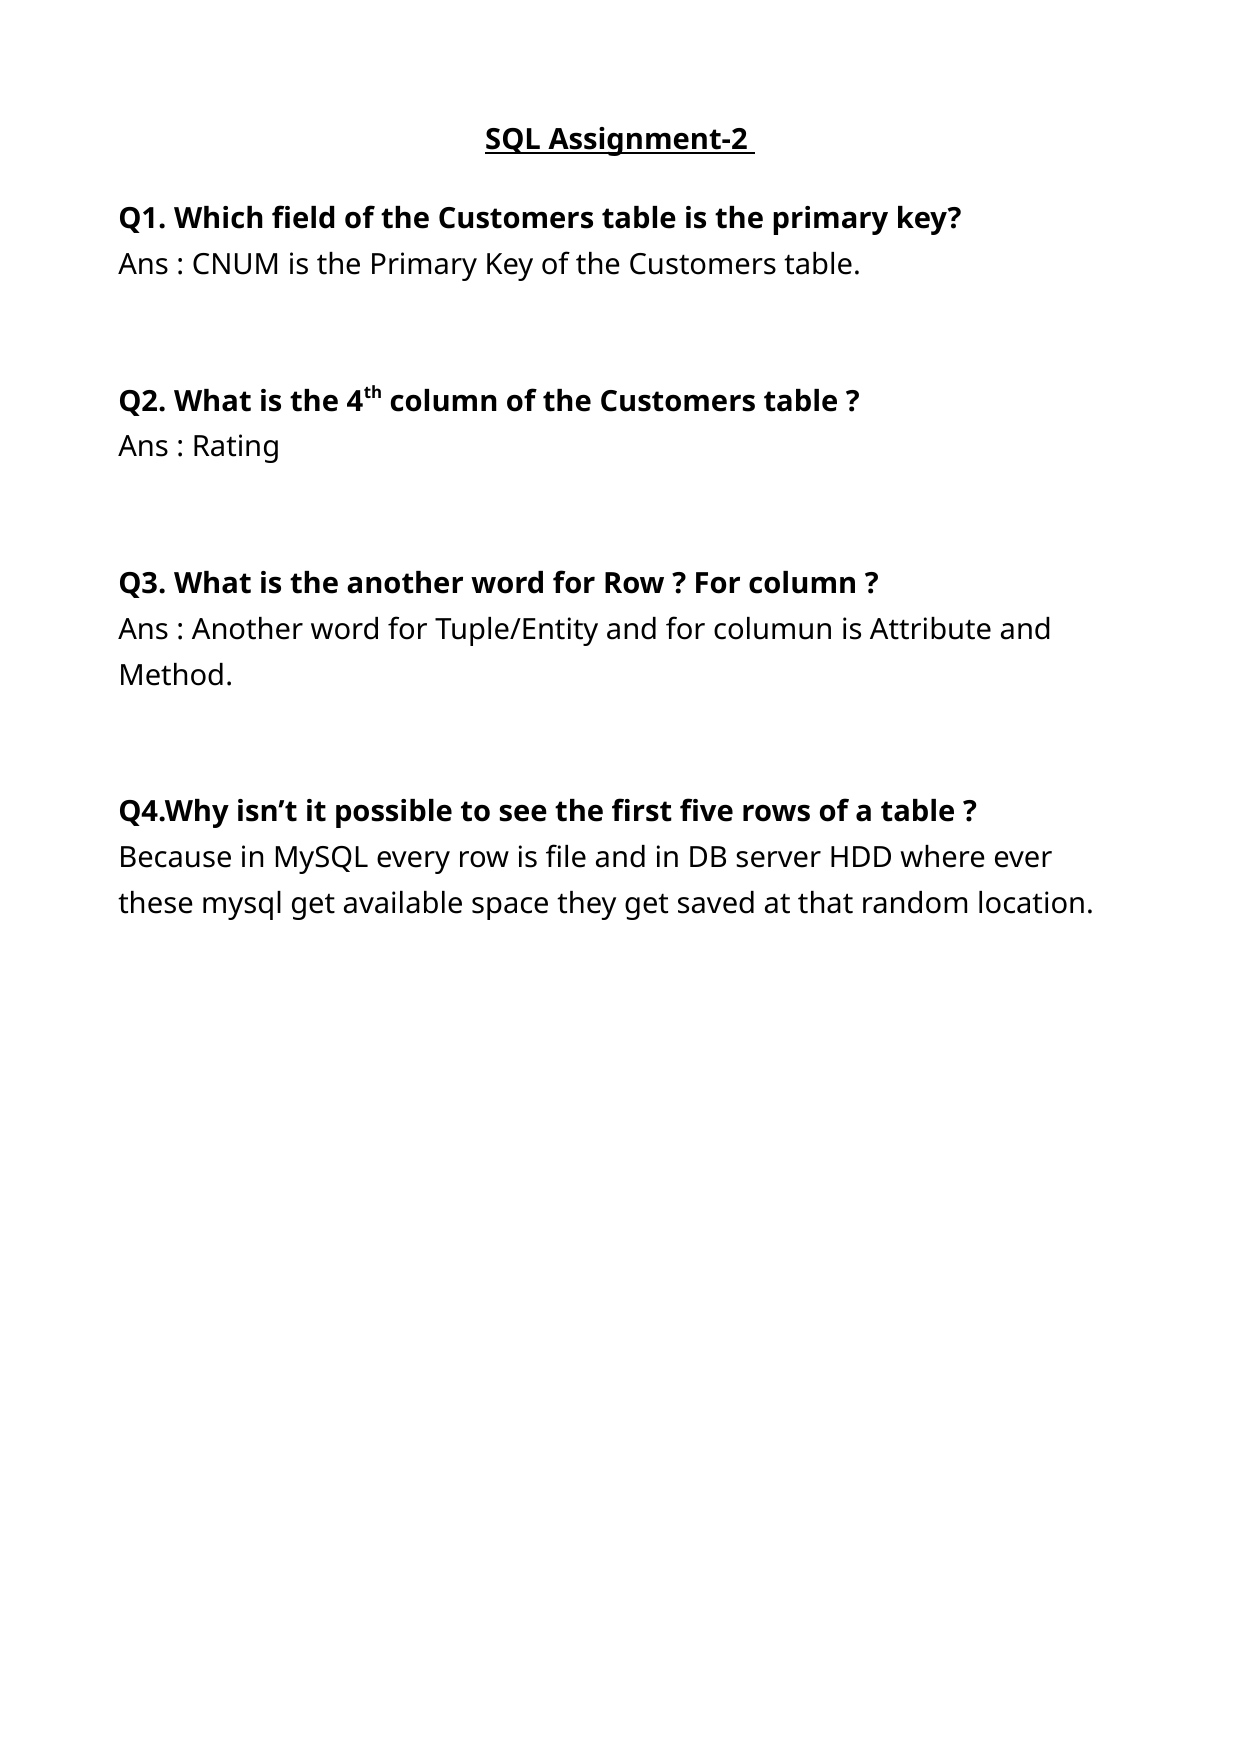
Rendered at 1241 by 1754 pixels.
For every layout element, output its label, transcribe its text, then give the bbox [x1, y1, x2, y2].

text Ans : Rating [118, 426, 1122, 465]
text Q3. What is the another word for Row ? For column ? [118, 562, 1122, 602]
text Because in MySQL every row is file and in DB server HDD where ever these mysql get available space they get saved at that random location. [118, 836, 1122, 922]
text SQL Assignment-2 [118, 118, 1122, 158]
text Q2. What is the 4th column of the Customers table ? [118, 380, 1122, 420]
text Q1. Which field of the Customers table is the primary key? [118, 197, 1122, 237]
text Ans : CNUM is the Primary Key of the Customers table. [118, 243, 1122, 283]
text Q4.Why isn’t it possible to see the first five rows of a table ? [118, 791, 1122, 830]
text Ans : Another word for Tuple/Entity and for columun is Attribute and Method. [118, 608, 1122, 693]
